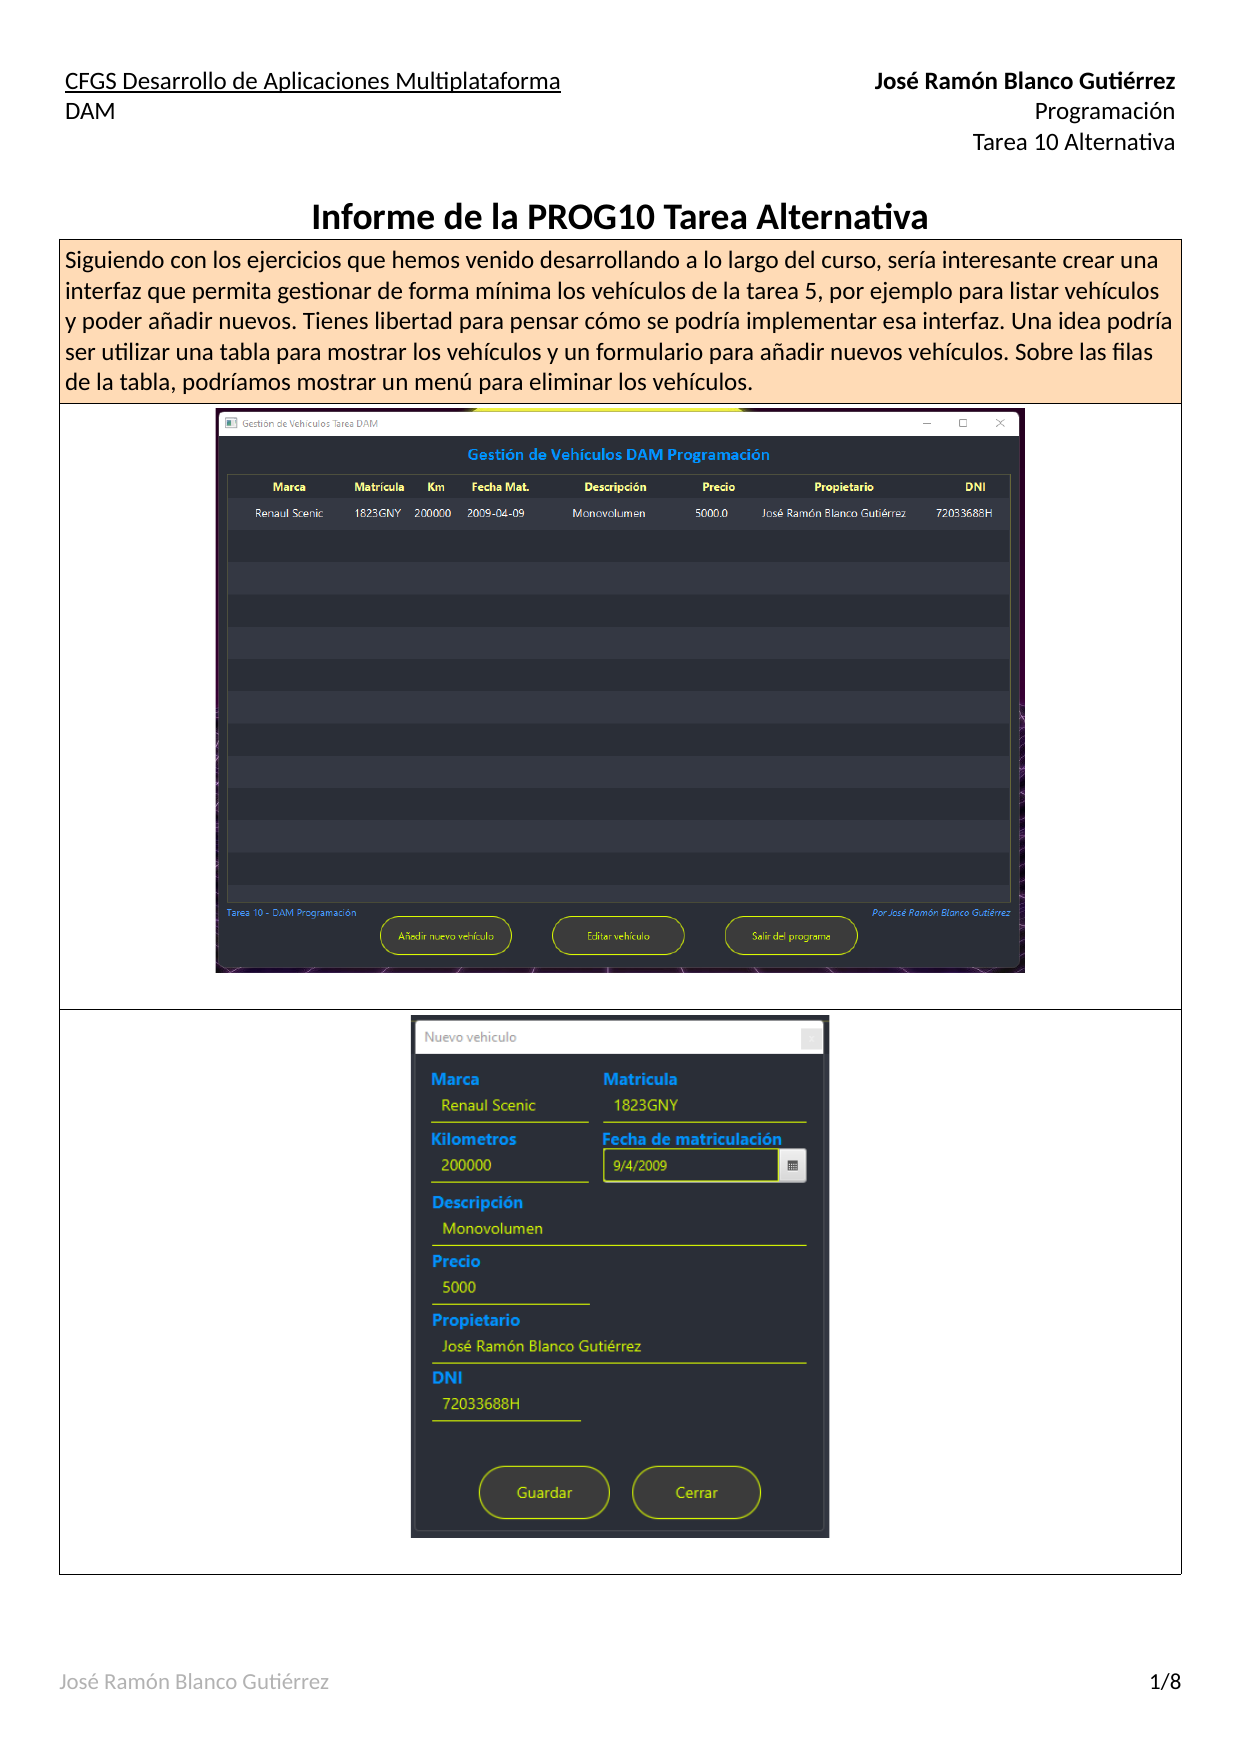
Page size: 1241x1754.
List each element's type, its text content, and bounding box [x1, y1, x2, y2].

table_cell [60, 404, 1181, 1009]
picture [410, 1015, 830, 1538]
table_header José Ramón Blanco Gutiérrez Programación Tarea 10 Alternativa [620, 59, 1181, 162]
table_header Siguiendo con los ejercicios que hemos venido desarrollando a lo largo del curso, sería interesante crear una interfaz que permita gestionar de forma mínima los vehículos de la tarea 5, por ejemplo para listar vehículos y poder añadir nuevos. Tienes libertad para pensar cómo se podría implementar esa interfaz. Una idea podría ser utilizar una tabla para mostrar los vehículos y un formulario para añadir nuevos vehículos. Sobre las filas de la tabla, podríamos mostrar un menú para eliminar los vehículos. [60, 240, 1181, 403]
text Informe de la PROG10 Tarea Alternativa [59, 193, 1181, 238]
table_header CFGS Desarrollo de Aplicaciones Multiplataforma DAM [59, 59, 620, 162]
picture [215, 408, 1025, 973]
table_cell [60, 1010, 1181, 1574]
